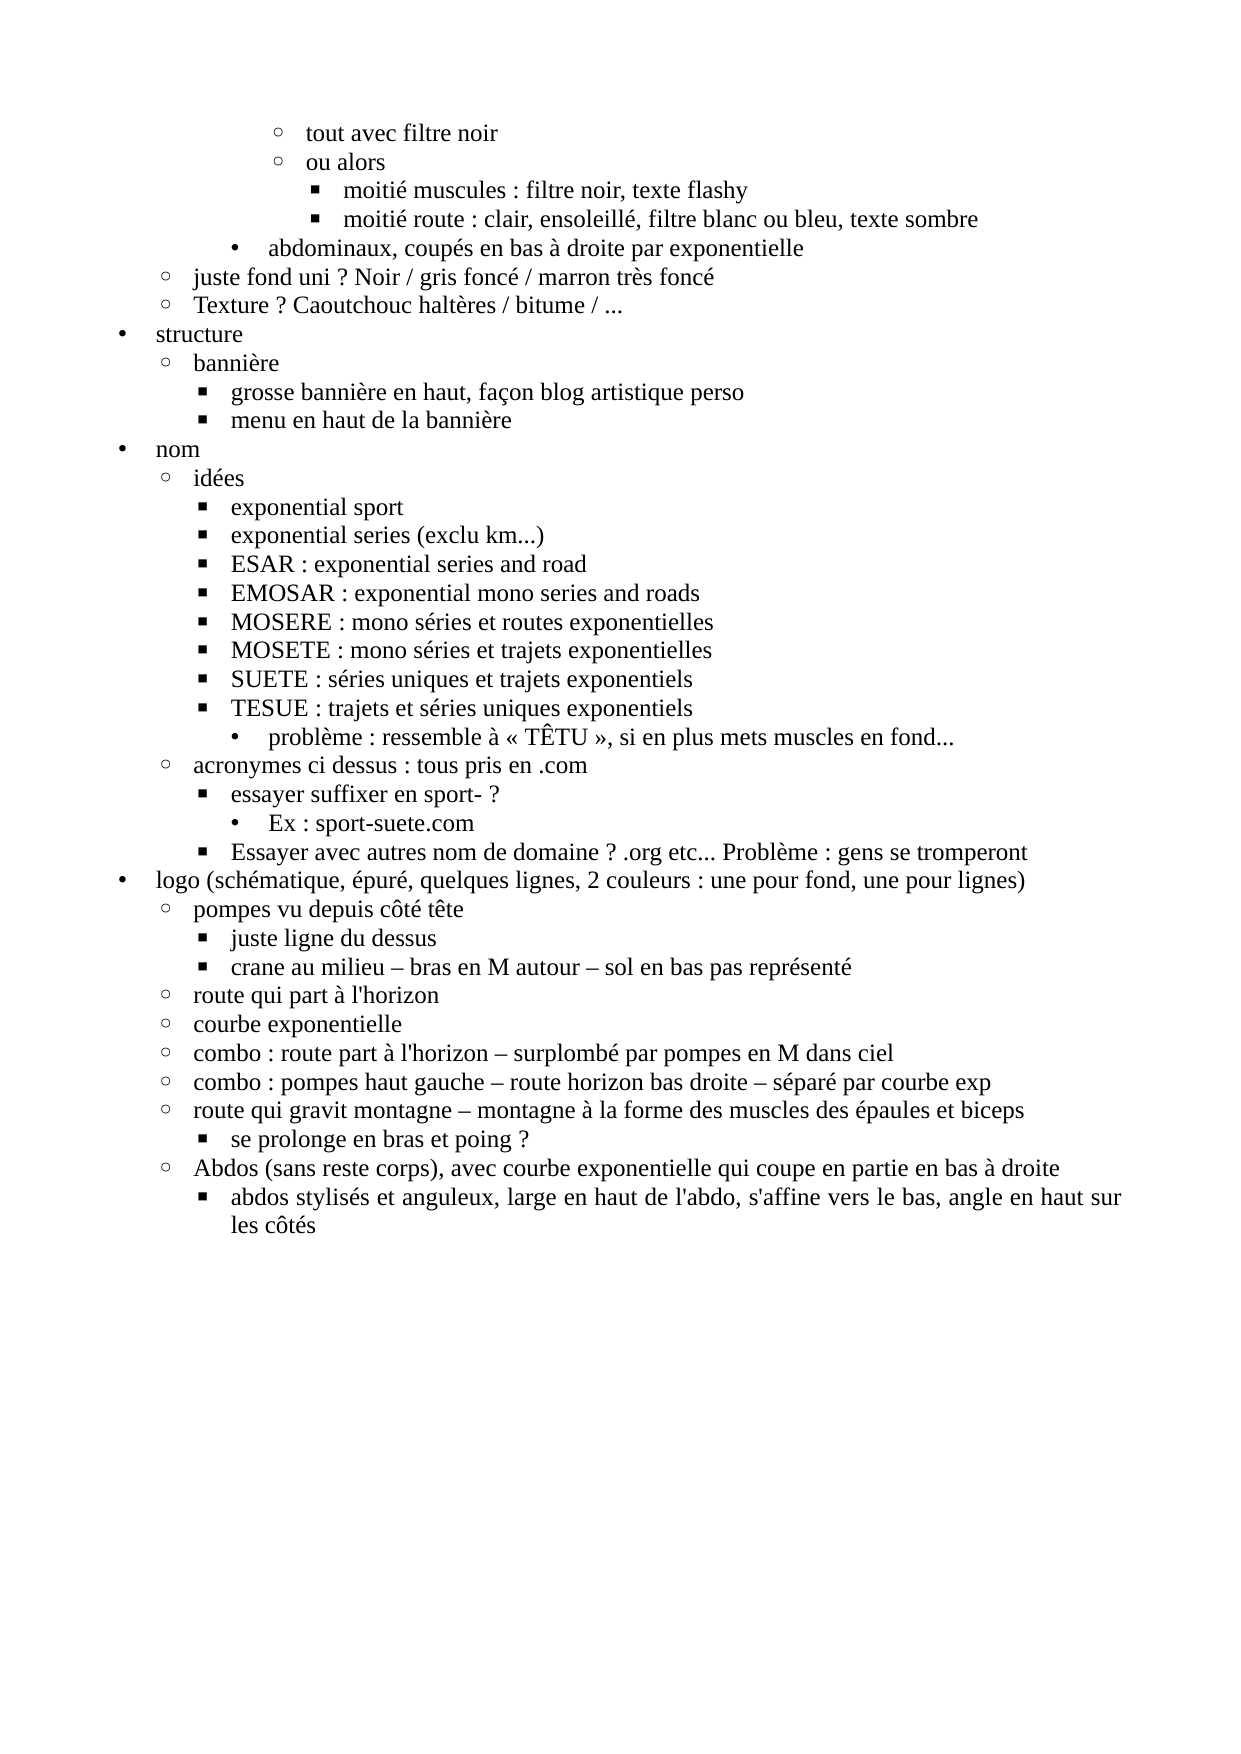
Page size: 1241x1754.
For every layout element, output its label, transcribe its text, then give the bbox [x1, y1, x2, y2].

list juste fond uni ? Noir / gris foncé / marron très foncé [156, 262, 1122, 291]
list Essayer avec autres nom de domaine ? .org etc... Problème : gens se tromperont [193, 837, 1122, 866]
list EMOSAR : exponential mono series and roads [193, 578, 1122, 607]
list ou alors [268, 147, 1122, 176]
list moitié muscules : filtre noir, texte flashy [306, 176, 1122, 204]
list juste ligne du dessus [193, 923, 1122, 952]
list crane au milieu – bras en M autour – sol en bas pas représenté [193, 952, 1122, 981]
list menu en haut de la bannière [193, 406, 1122, 434]
list grosse bannière en haut, façon blog artistique perso [193, 377, 1122, 406]
list route qui part à l'horizon [156, 981, 1122, 1009]
list Ex : sport-suete.com [231, 808, 1122, 837]
list logo (schématique, épuré, quelques lignes, 2 couleurs : une pour fond, une pour lignes) [118, 866, 1122, 894]
list exponential series (exclu km...) [193, 521, 1122, 549]
list bannière [156, 348, 1122, 377]
list structure [118, 319, 1122, 348]
list abdos stylisés et anguleux, large en haut de l'abdo, s'affine vers le bas, angle en haut sur les côtés [193, 1182, 1122, 1239]
list combo : route part à l'horizon – surplombé par pompes en M dans ciel [156, 1038, 1122, 1067]
list TESUE : trajets et séries uniques exponentiels [193, 693, 1122, 722]
list Texture ? Caoutchouc haltères / bitume / ... [156, 291, 1122, 319]
list MOSERE : mono séries et routes exponentielles [193, 607, 1122, 636]
list problème : ressemble à « TÊTU », si en plus mets muscles en fond... [231, 722, 1122, 751]
list nom [118, 434, 1122, 463]
list exponential sport [193, 492, 1122, 521]
list idées [156, 463, 1122, 492]
list abdominaux, coupés en bas à droite par exponentielle [231, 233, 1122, 262]
list MOSETE : mono séries et trajets exponentielles [193, 636, 1122, 664]
list Abdos (sans reste corps), avec courbe exponentielle qui coupe en partie en bas à droite [156, 1153, 1122, 1182]
list tout avec filtre noir [268, 118, 1122, 147]
list acronymes ci dessus : tous pris en .com [156, 751, 1122, 779]
list ESAR : exponential series and road [193, 549, 1122, 578]
list se prolonge en bras et poing ? [193, 1124, 1122, 1153]
list moitié route : clair, ensoleillé, filtre blanc ou bleu, texte sombre [306, 204, 1122, 233]
list route qui gravit montagne – montagne à la forme des muscles des épaules et biceps [156, 1096, 1122, 1124]
list courbe exponentielle [156, 1009, 1122, 1038]
list SUETE : séries uniques et trajets exponentiels [193, 664, 1122, 693]
list essayer suffixer en sport- ? [193, 779, 1122, 808]
list combo : pompes haut gauche – route horizon bas droite – séparé par courbe exp [156, 1067, 1122, 1096]
list pompes vu depuis côté tête [156, 894, 1122, 923]
